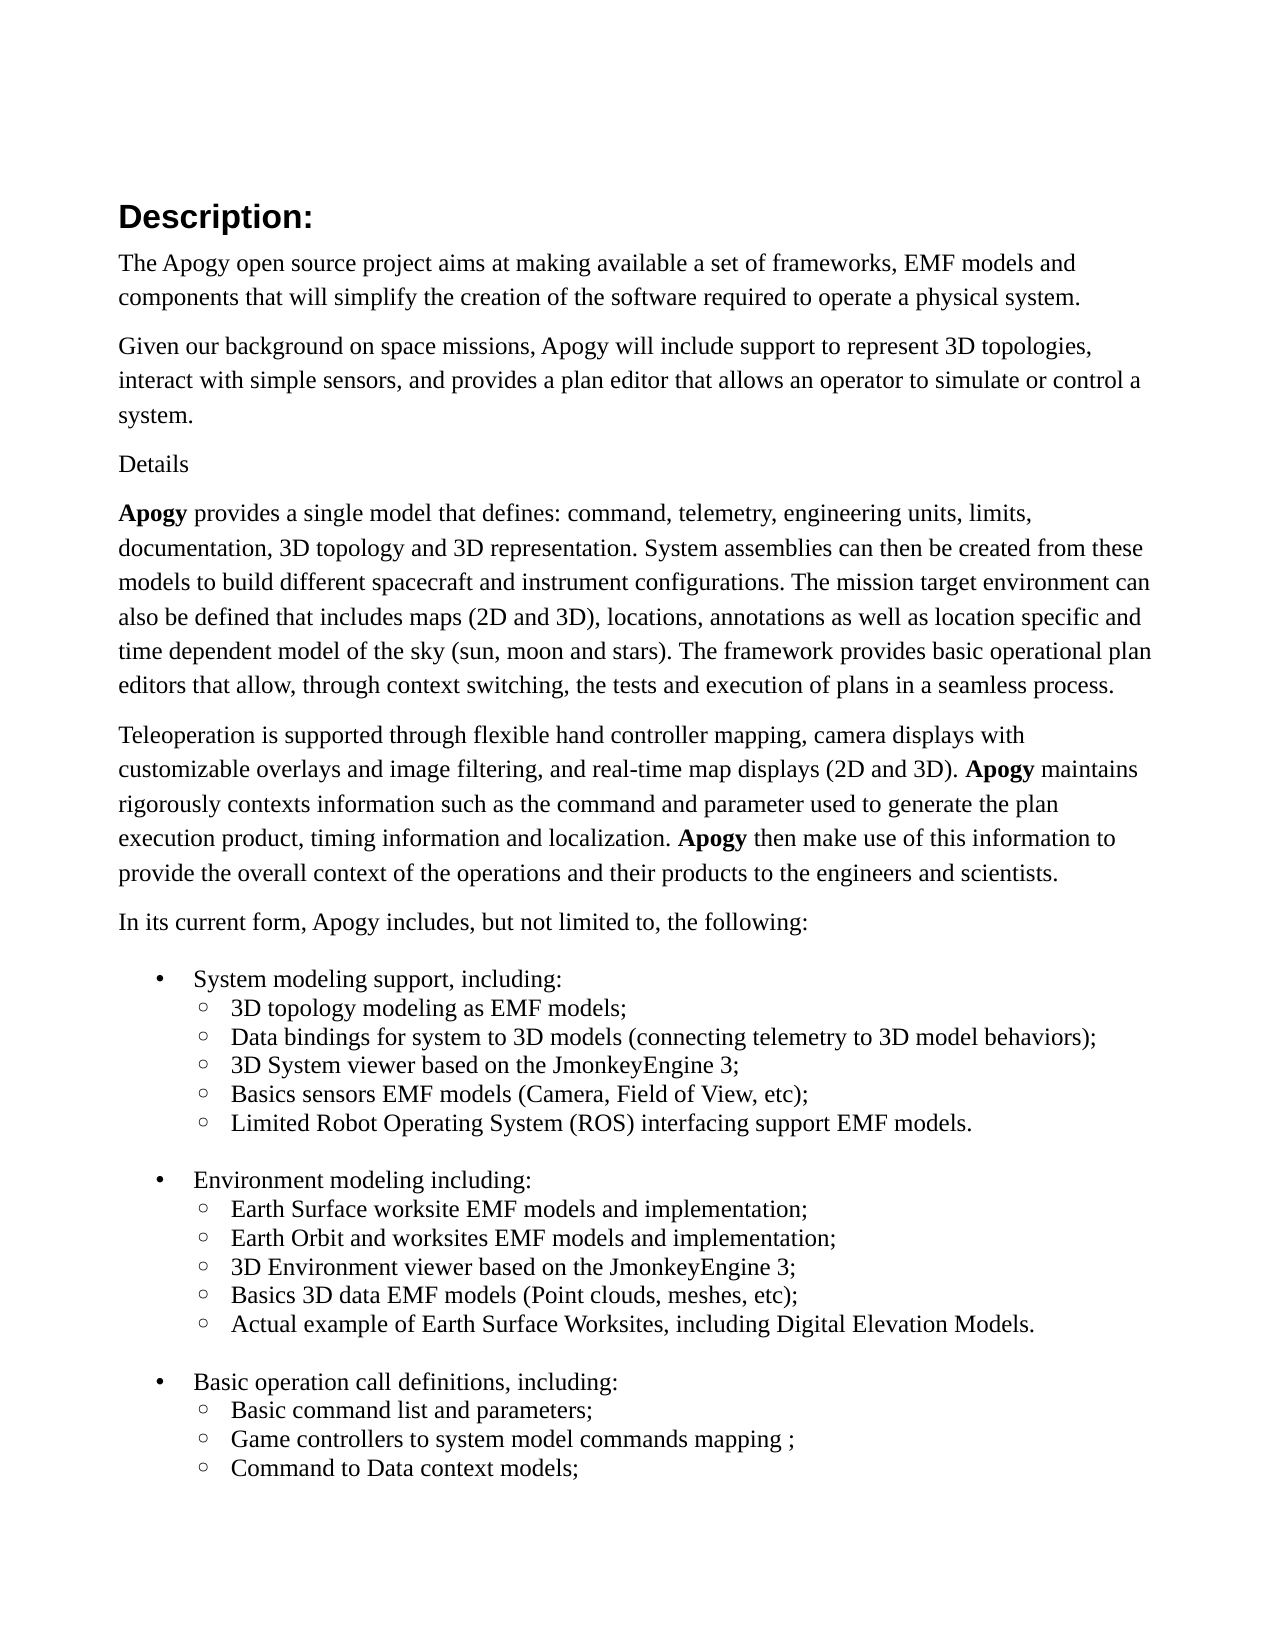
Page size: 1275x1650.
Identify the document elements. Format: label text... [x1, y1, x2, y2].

list Command to Data context models; [193, 1453, 1157, 1482]
list Actual example of Earth Surface Worksites, including Digital Elevation Models. [193, 1309, 1157, 1338]
text Details [118, 449, 1157, 478]
list Basics sensors EMF models (Camera, Field of View, etc); [193, 1079, 1157, 1108]
list System modeling support, including: [156, 964, 1157, 993]
text The Apogy open source project aims at making available a set of frameworks, EMF models and components that will simplify the creation of the software required to operate a physical system. [118, 248, 1157, 311]
text Teleoperation is supported through flexible hand controller mapping, camera displays with customizable overlays and image filtering, and real-time map displays (2D and 3D). Apogy maintains rigorously contexts information such as the command and parameter used to generate the plan execution product, timing information and localization. Apogy then make use of this information to provide the overall context of the operations and their products to the engineers and scientists. [118, 720, 1157, 886]
subtitle Description: [118, 196, 1157, 235]
text Given our background on space missions, Apogy will include support to represent 3D topologies, interact with simple sensors, and provides a plan editor that allows an operator to simulate or control a system. [118, 331, 1157, 429]
text In its current form, Apogy includes, but not limited to, the following: [118, 907, 1157, 935]
text Apogy provides a single model that defines: command, telemetry, engineering units, limits, documentation, 3D topology and 3D representation. System assemblies can then be created from these models to build different spacecraft and instrument configurations. The mission target environment can also be defined that includes maps (2D and 3D), locations, annotations as well as location specific and time dependent model of the sky (sun, moon and stars). The framework provides basic operational plan editors that allow, through context switching, the tests and execution of plans in a seamless process. [118, 498, 1157, 699]
list Basics 3D data EMF models (Point clouds, meshes, etc); [193, 1280, 1157, 1309]
list Game controllers to system model commands mapping ; [193, 1424, 1157, 1453]
list Data bindings for system to 3D models (connecting telemetry to 3D model behaviors); [193, 1022, 1157, 1050]
list Basic operation call definitions, including: [156, 1367, 1157, 1395]
list Limited Robot Operating System (ROS) interfacing support EMF models. [193, 1108, 1157, 1137]
list Earth Orbit and worksites EMF models and implementation; [193, 1223, 1157, 1252]
list 3D System viewer based on the JmonkeyEngine 3; [193, 1050, 1157, 1079]
list Environment modeling including: [156, 1165, 1157, 1194]
list Earth Surface worksite EMF models and implementation; [193, 1194, 1157, 1223]
list 3D topology modeling as EMF models; [193, 993, 1157, 1022]
list 3D Environment viewer based on the JmonkeyEngine 3; [193, 1252, 1157, 1280]
list Basic command list and parameters; [193, 1395, 1157, 1424]
